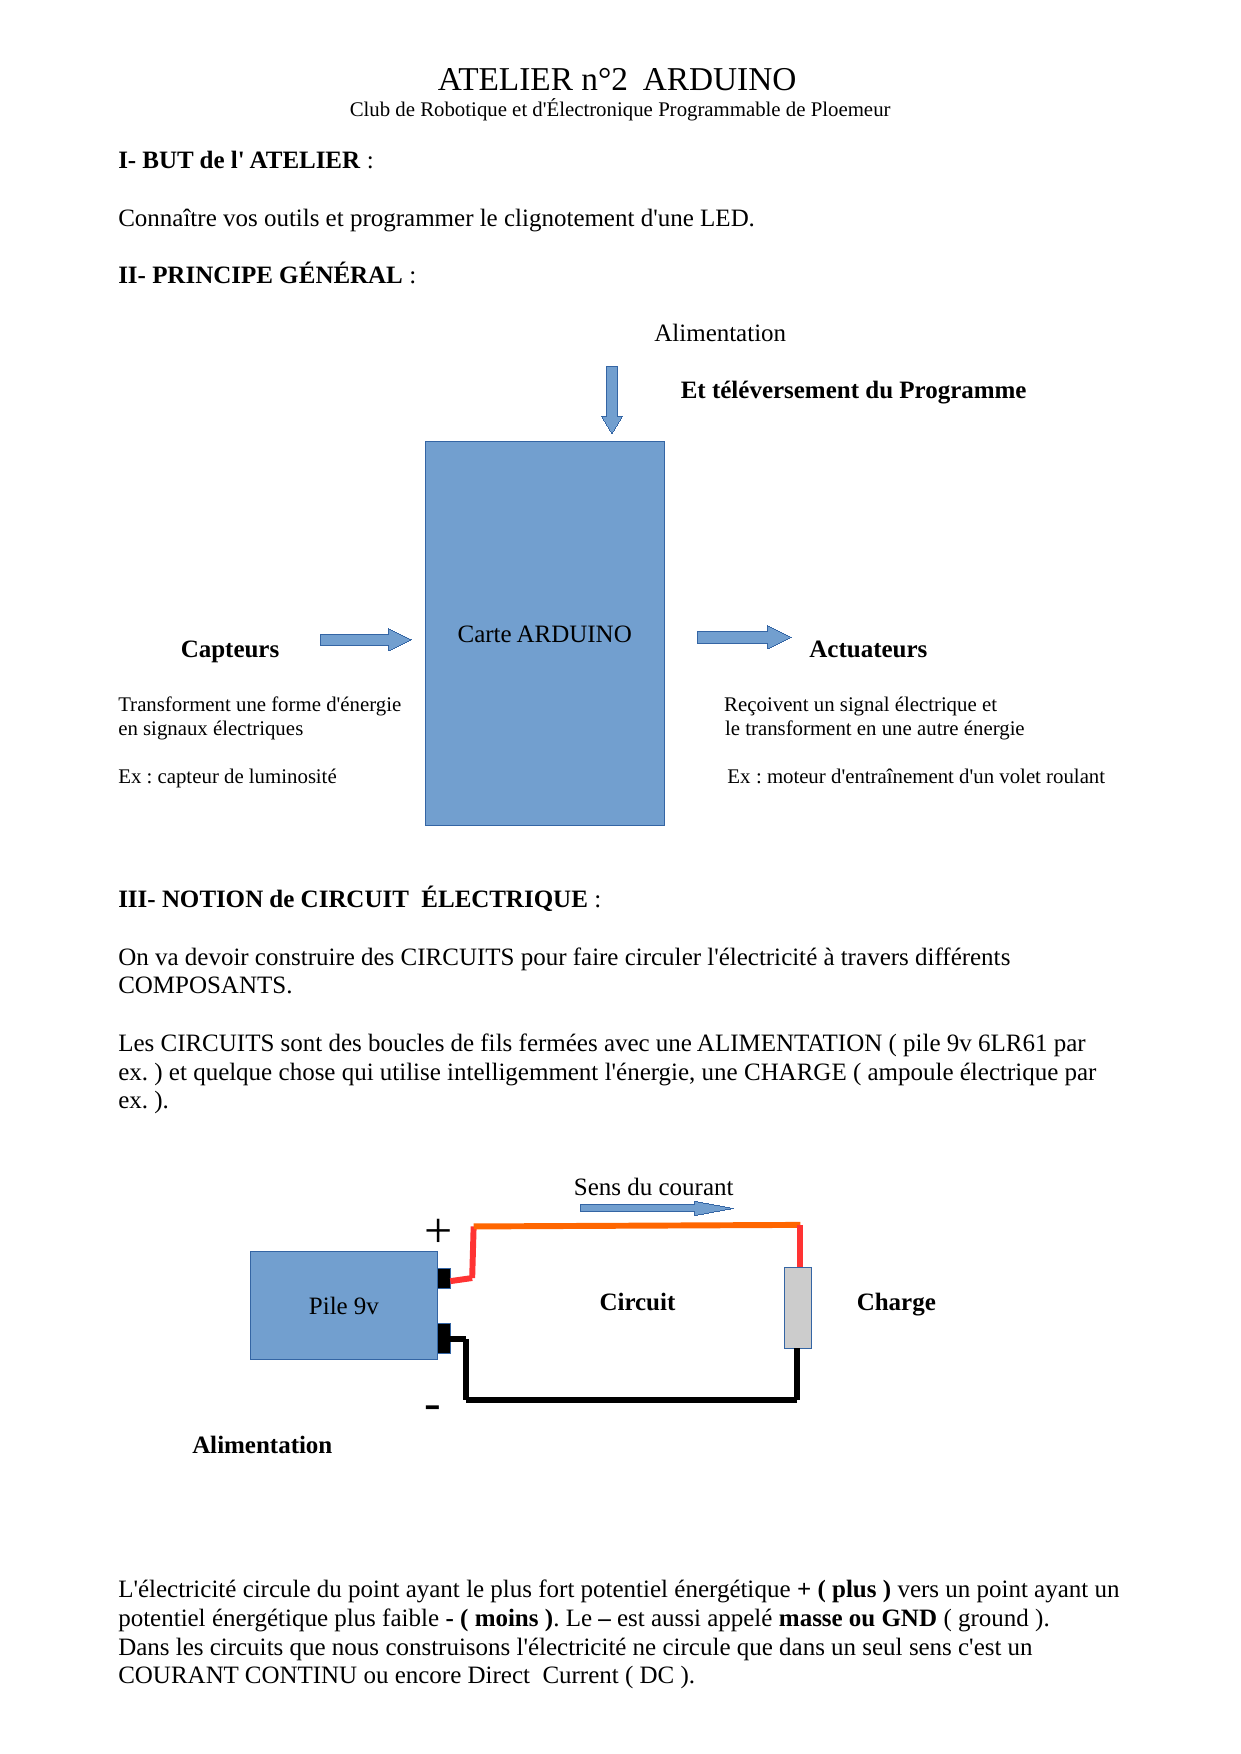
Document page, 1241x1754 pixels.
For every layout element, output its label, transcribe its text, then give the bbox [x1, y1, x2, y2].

text en signaux électriques [118, 716, 425, 740]
text Alimentation [118, 1431, 1122, 1459]
text L'électricité circule du point ayant le plus fort potentiel énergétique + ( plus ) vers un point ayant un potentiel énergétique plus faible - ( moins ). Le – est aussi appelé masse ou GND ( ground ). [118, 1574, 1122, 1632]
text ATELIER n°2 ARDUINO [118, 59, 1122, 97]
text Ex : moteur d'entraînement d'un volet roulant [665, 764, 1122, 788]
text Alimentation [118, 318, 1122, 347]
text Ex : capteur de luminosité [118, 764, 425, 788]
text Et téléversement du Programme [618, 376, 1122, 404]
text Les CIRCUITS sont des boucles de fils fermées avec une ALIMENTATION ( pile 9v 6LR61 par ex. ) et quelque chose qui utilise intelligemment l'énergie, une CHARGE ( ampoule électrique par ex. ). [118, 1028, 1122, 1114]
text - [118, 1373, 1122, 1431]
text II- PRINCIPE GÉNÉRAL : [118, 261, 1122, 289]
text Actuateurs [665, 634, 1122, 663]
text [118, 1287, 250, 1316]
text On va devoir construire des CIRCUITS pour faire circuler l'électricité à travers différents COMPOSANTS. [118, 942, 1122, 999]
text Club de Robotique et d'Électronique Programmable de Ploemeur [118, 97, 1122, 121]
text Dans les circuits que nous construisons l'électricité ne circule que dans un seul sens c'est un COURANT CONTINU ou encore Direct Current ( DC ). [118, 1632, 1122, 1689]
text Capteurs [118, 634, 425, 663]
text + [118, 1201, 1122, 1258]
text [118, 376, 606, 404]
text Sens du courant [118, 1172, 1122, 1201]
text I- BUT de l' ATELIER : [118, 146, 1122, 174]
text - [469, 1373, 794, 1397]
text Reçoivent un signal électrique et [665, 692, 1122, 716]
text Connaître vos outils et programmer le clignotement d'une LED. [118, 203, 1122, 232]
text Circuit [438, 1287, 784, 1316]
text le transforment en une autre énergie [665, 716, 1122, 740]
text Charge [812, 1287, 1122, 1316]
text III- NOTION de CIRCUIT ÉLECTRIQUE : [118, 884, 1122, 913]
text Transforment une forme d'énergie [118, 692, 425, 716]
